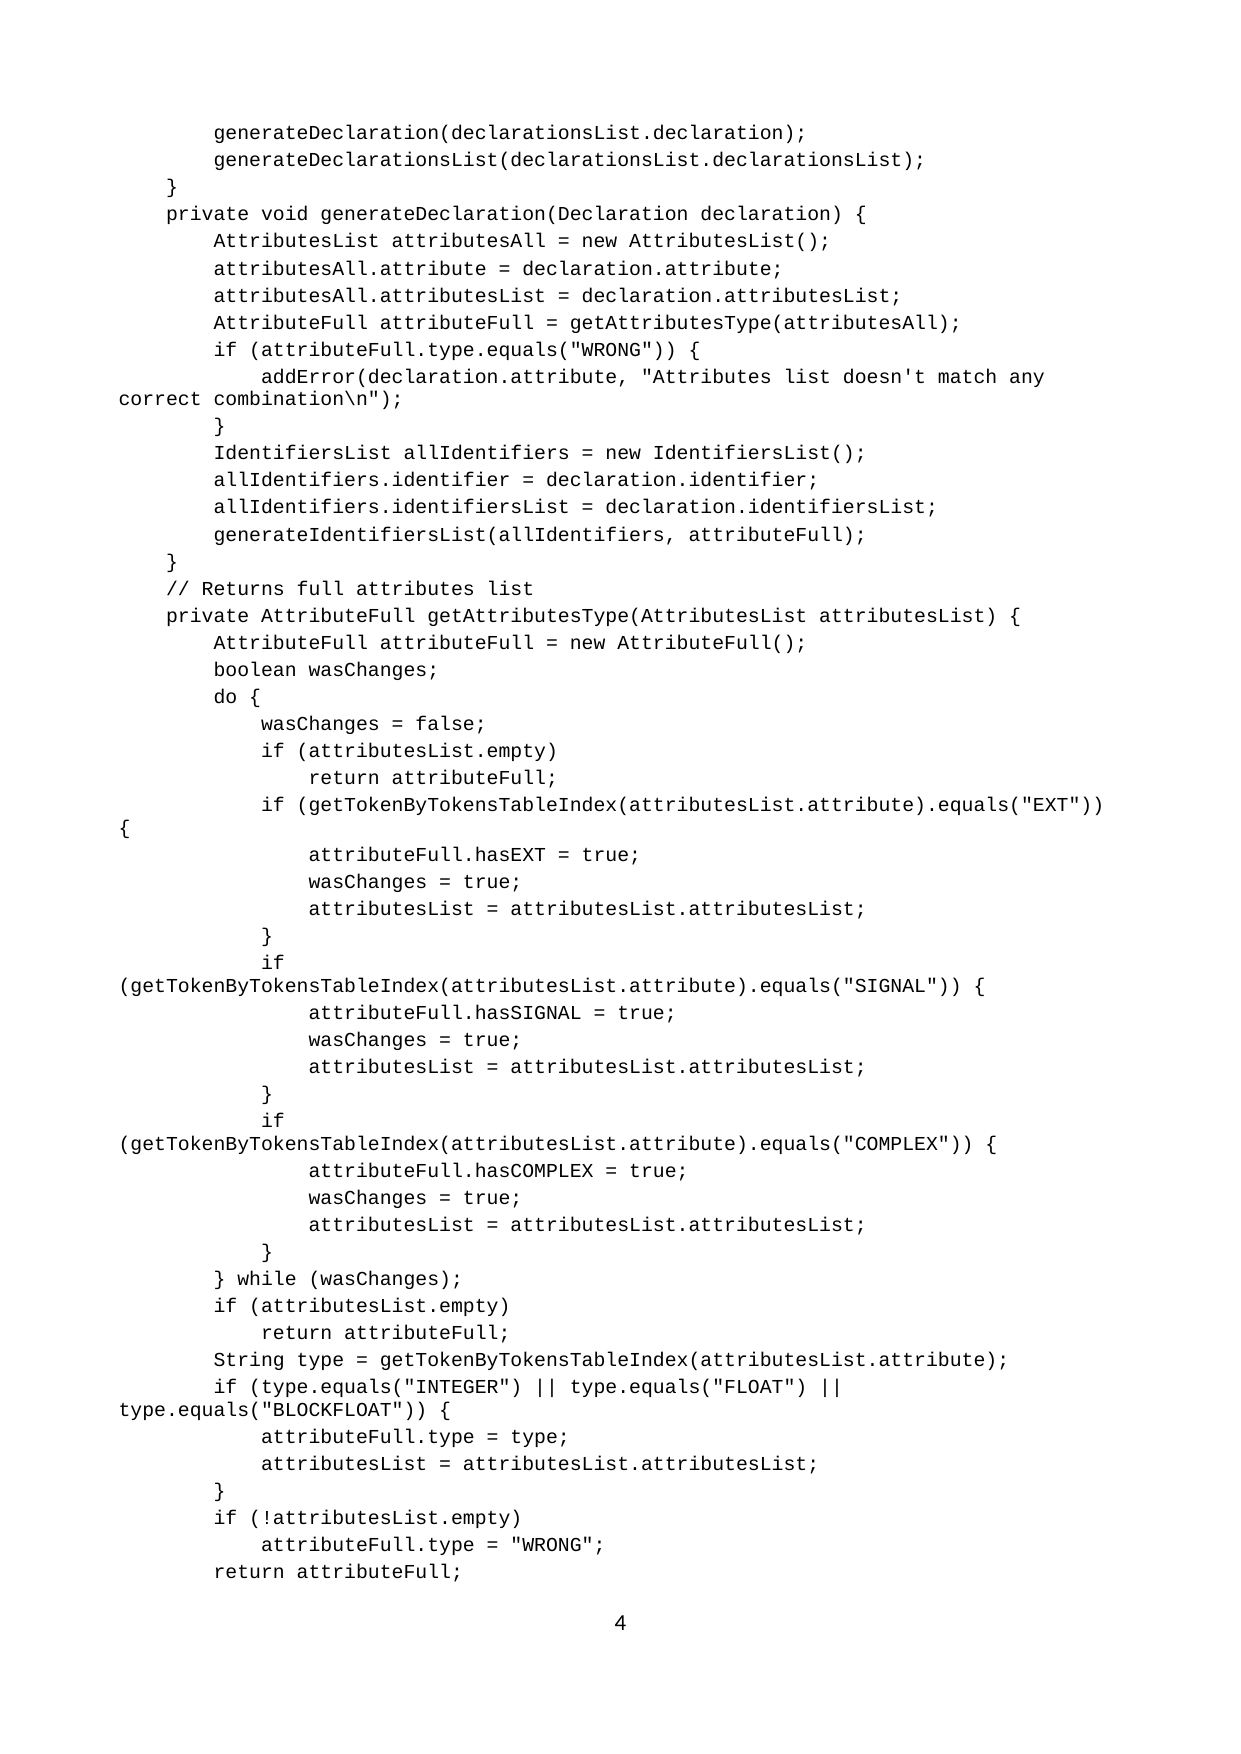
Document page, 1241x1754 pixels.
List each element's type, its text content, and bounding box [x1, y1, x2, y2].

text if (getTokenByTokensTableIndex(attributesList.attribute).equals("EXT")) { [118, 791, 1122, 840]
text wasChanges = true; [118, 1183, 1122, 1210]
text if (type.equals("INTEGER") || type.equals("FLOAT") || type.equals("BLOCKFLOAT")) { [118, 1372, 1122, 1422]
text } [118, 1079, 1122, 1106]
text attributesAll.attribute = declaration.attribute; [118, 254, 1122, 281]
text generateDeclaration(declarationsList.declaration); [118, 118, 1122, 145]
text } [118, 412, 1122, 439]
text } [118, 172, 1122, 199]
text attributesList = attributesList.attributesList; [118, 1210, 1122, 1237]
text attributeFull.hasSIGNAL = true; [118, 998, 1122, 1025]
text do { [118, 682, 1122, 709]
text attributeFull.type = "WRONG"; [118, 1530, 1122, 1557]
text allIdentifiers.identifiersList = declaration.identifiersList; [118, 493, 1122, 520]
text return attributeFull; [118, 764, 1122, 791]
text attributesList = attributesList.attributesList; [118, 1052, 1122, 1079]
text return attributeFull; [118, 1318, 1122, 1345]
text boolean wasChanges; [118, 655, 1122, 682]
text private AttributeFull getAttributesType(AttributesList attributesList) { [118, 601, 1122, 628]
text } [118, 1476, 1122, 1503]
text attributesList = attributesList.attributesList; [118, 894, 1122, 921]
text attributeFull.type = type; [118, 1422, 1122, 1449]
text if (getTokenByTokensTableIndex(attributesList.attribute).equals("SIGNAL")) { [118, 948, 1122, 998]
text } [118, 547, 1122, 574]
text AttributesList attributesAll = new AttributesList(); [118, 227, 1122, 254]
text wasChanges = false; [118, 709, 1122, 737]
text attributesAll.attributesList = declaration.attributesList; [118, 281, 1122, 308]
text return attributeFull; [118, 1557, 1122, 1584]
text AttributeFull attributeFull = new AttributeFull(); [118, 628, 1122, 655]
text } while (wasChanges); [118, 1264, 1122, 1291]
text attributesList = attributesList.attributesList; [118, 1449, 1122, 1476]
text wasChanges = true; [118, 1025, 1122, 1052]
text if (attributesList.empty) [118, 737, 1122, 764]
text if (getTokenByTokensTableIndex(attributesList.attribute).equals("COMPLEX")) { [118, 1106, 1122, 1156]
text private void generateDeclaration(Declaration declaration) { [118, 199, 1122, 227]
text } [118, 921, 1122, 948]
text generateIdentifiersList(allIdentifiers, attributeFull); [118, 520, 1122, 547]
text AttributeFull attributeFull = getAttributesType(attributesAll); [118, 308, 1122, 335]
text IdentifiersList allIdentifiers = new IdentifiersList(); [118, 439, 1122, 466]
text if (attributesList.empty) [118, 1291, 1122, 1318]
text allIdentifiers.identifier = declaration.identifier; [118, 466, 1122, 493]
text String type = getTokenByTokensTableIndex(attributesList.attribute); [118, 1345, 1122, 1372]
text if (attributeFull.type.equals("WRONG")) { [118, 335, 1122, 362]
text } [118, 1237, 1122, 1264]
text wasChanges = true; [118, 867, 1122, 894]
text addError(declaration.attribute, "Attributes list doesn't match any correct combination\n"); [118, 362, 1122, 412]
text if (!attributesList.empty) [118, 1503, 1122, 1530]
text attributeFull.hasEXT = true; [118, 840, 1122, 867]
text // Returns full attributes list [118, 574, 1122, 601]
text generateDeclarationsList(declarationsList.declarationsList); [118, 145, 1122, 172]
text attributeFull.hasCOMPLEX = true; [118, 1156, 1122, 1183]
